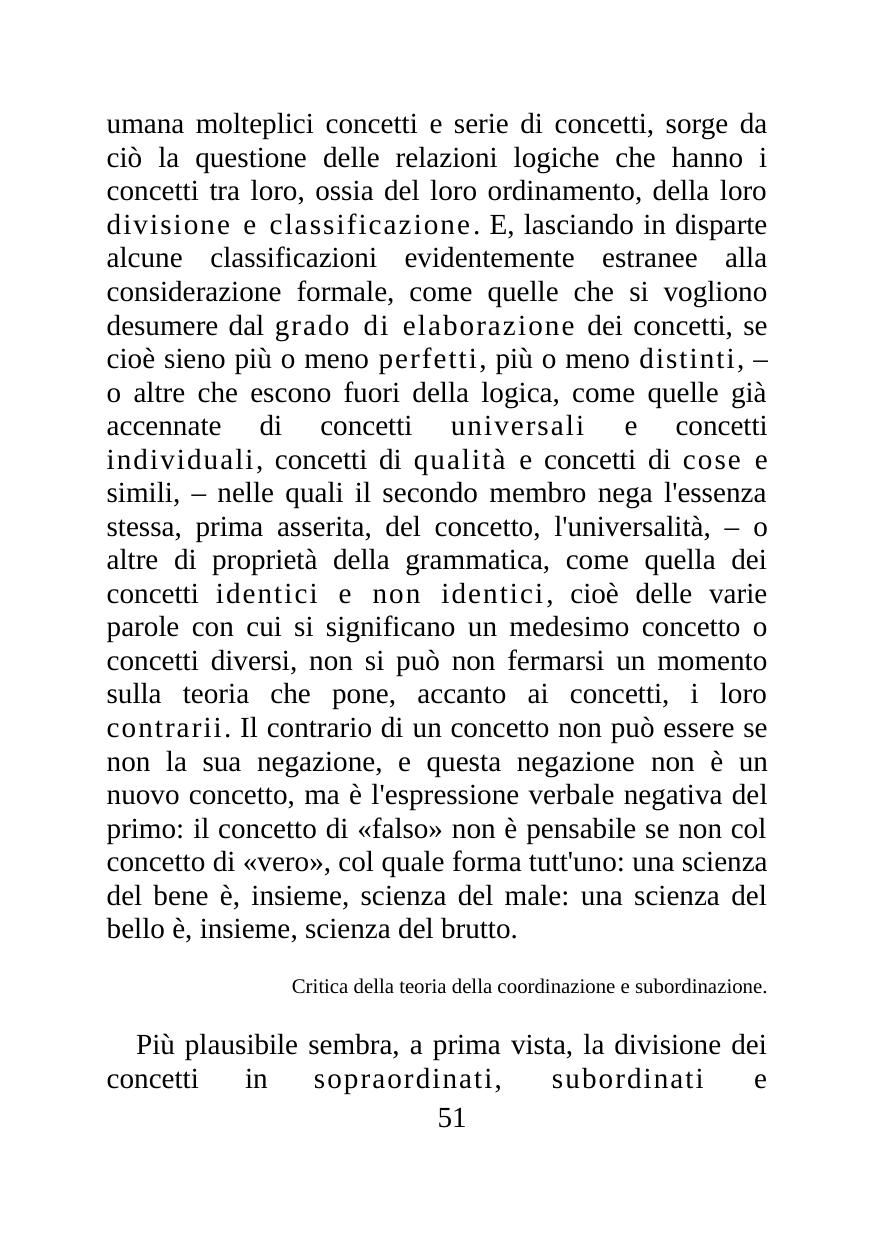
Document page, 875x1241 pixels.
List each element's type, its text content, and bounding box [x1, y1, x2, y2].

text Più plausibile sembra, a prima vista, la divisione dei concetti in sopraordinati, subordinati e [106, 1027, 768, 1094]
text umana molteplici concetti e serie di concetti, sorge da ciò la questione delle relazioni logiche che hanno i concetti tra loro, ossia del loro ordinamento, della loro divisione e classificazione. E, lasciando in disparte alcune classificazioni evidentemente estranee alla considerazione formale, come quelle che si vogliono desumere dal grado di elaborazione dei concetti, se cioè sieno più o meno perfetti, più o meno distinti, ‒ o altre che escono fuori della logica, come quelle già accennate di concetti universali e concetti individuali, concetti di qualità e concetti di cose e simili, ‒ nelle quali il secondo membro nega l'essenza stessa, prima asserita, del concetto, l'universalità, ‒ o altre di proprietà della grammatica, come quella dei concetti identici e non identici, cioè delle varie parole con cui si significano un medesimo concetto o concetti diversi, non si può non fermarsi un momento sulla teoria che pone, accanto ai concetti, i loro contrarii. Il contrario di un concetto non può essere se non la sua negazione, e questa negazione non è un nuovo concetto, ma è l'espressione verbale negativa del primo: il concetto di «falso» non è pensabile se non col concetto di «vero», col quale forma tutt'uno: una scienza del bene è, insieme, scienza del male: una scienza del bello è, insieme, scienza del brutto. [106, 106, 768, 945]
text Critica della teoria della coordinazione e subordinazione. [106, 974, 768, 998]
